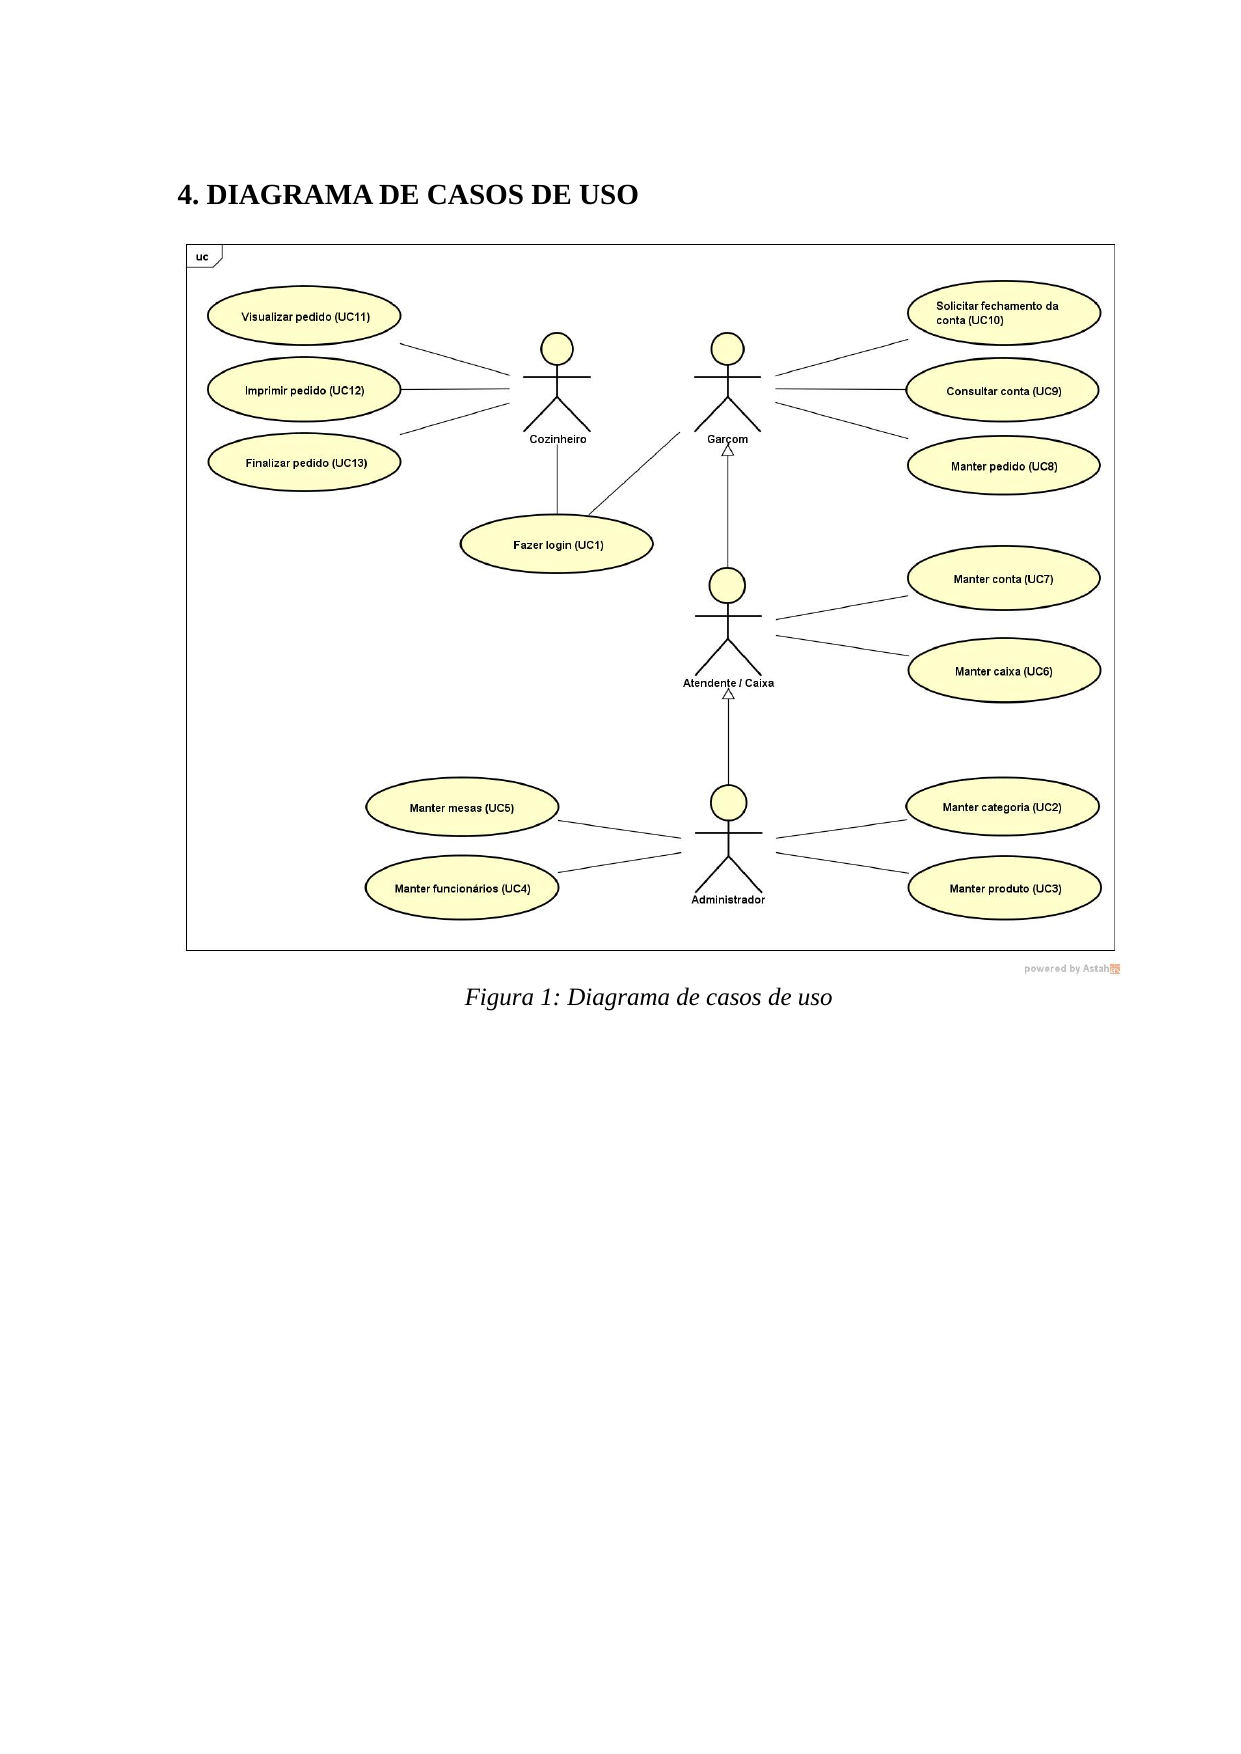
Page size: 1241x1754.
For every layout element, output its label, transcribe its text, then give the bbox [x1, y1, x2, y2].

picture [177, 235, 1123, 977]
subtitle 4. DIAGRAMA DE CASOS DE USO [177, 177, 1122, 211]
text Figura 1: Diagrama de casos de uso [177, 977, 1122, 1011]
